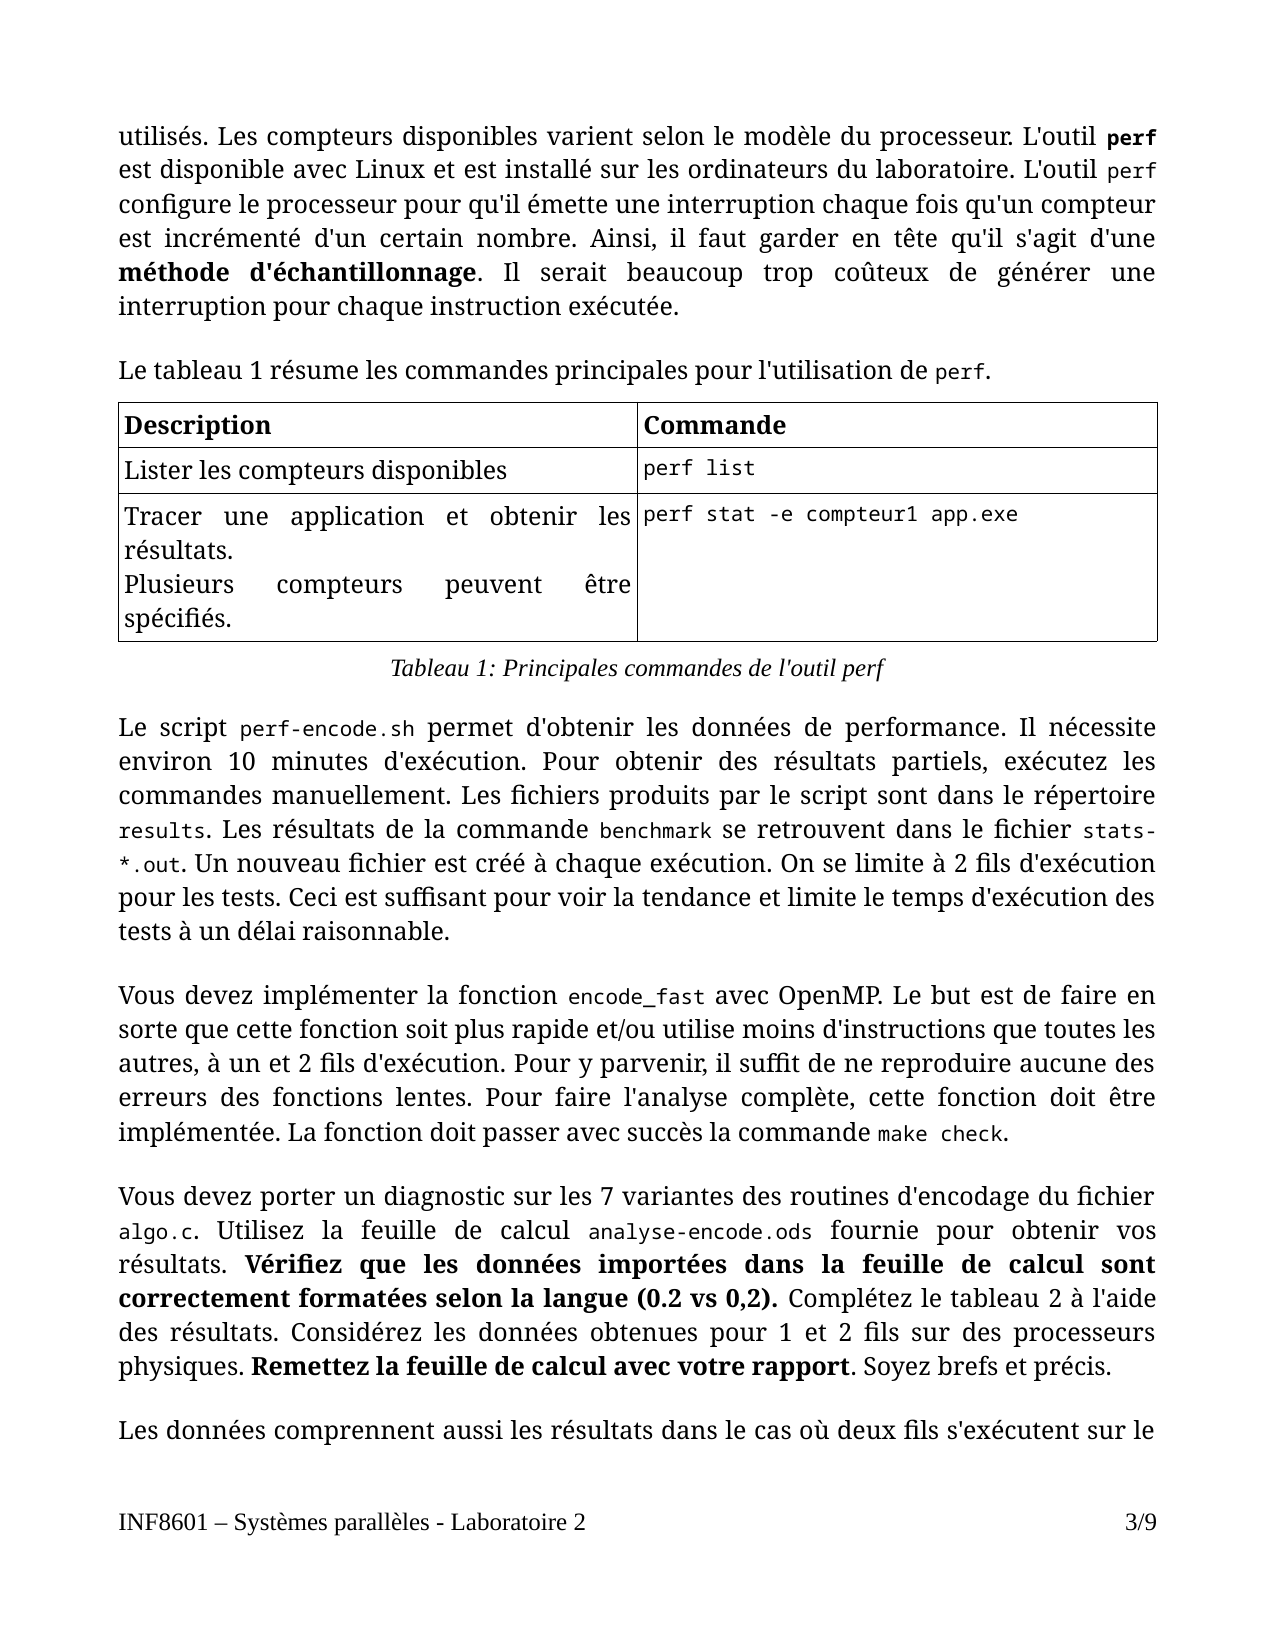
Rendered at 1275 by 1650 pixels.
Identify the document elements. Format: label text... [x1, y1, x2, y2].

table_header Description [119, 403, 637, 447]
table_header Commande [638, 403, 1157, 447]
text Vous devez implémenter la fonction encode_fast avec OpenMP. Le but est de faire en sorte que cette fonction soit plus rapide et/ou utilise moins d'instructions que toutes les autres, à un et 2 fils d'exécution. Pour y parvenir, il suffit de ne reproduire aucune des erreurs des fonctions lentes. Pour faire l'analyse complète, cette fonction doit être implémentée. La fonction doit passer avec succès la commande make check. [118, 978, 1157, 1148]
table_cell Tracer une application et obtenir les résultats. Plusieurs compteurs peuvent être spécifiés. [119, 494, 637, 641]
table_cell perf list [638, 448, 1157, 493]
table_cell Lister les compteurs disponibles [119, 448, 637, 493]
text Tableau 1: Principales commandes de l'outil perf [118, 653, 1157, 682]
table_cell perf stat -e compteur1 app.exe [638, 494, 1157, 641]
text Le tableau 1 résume les commandes principales pour l'utilisation de perf. [118, 352, 1157, 387]
text Le script perf-encode.sh permet d'obtenir les données de performance. Il nécessite environ 10 minutes d'exécution. Pour obtenir des résultats partiels, exécutez les commandes manuellement. Les fichiers produits par le script sont dans le répertoire results. Les résultats de la commande benchmark se retrouvent dans le fichier stats-*.out. Un nouveau fichier est créé à chaque exécution. On se limite à 2 fils d'exécution pour les tests. Ceci est suffisant pour voir la tendance et limite le temps d'exécution des tests à un délai raisonnable. [118, 709, 1157, 948]
text Les données comprennent aussi les résultats dans le cas où deux fils s'exécutent sur le [118, 1413, 1157, 1447]
text utilisés. Les compteurs disponibles varient selon le modèle du processeur. L'outil perf est disponible avec Linux et est installé sur les ordinateurs du laboratoire. L'outil perf configure le processeur pour qu'il émette une interruption chaque fois qu'un compteur est incrémenté d'un certain nombre. Ainsi, il faut garder en tête qu'il s'agit d'une méthode d'échantillonnage. Il serait beaucoup trop coûteux de générer une interruption pour chaque instruction exécutée. [118, 118, 1157, 322]
text Vous devez porter un diagnostic sur les 7 variantes des routines d'encodage du fichier algo.c. Utilisez la feuille de calcul analyse-encode.ods fournie pour obtenir vos résultats. Vérifiez que les données importées dans la feuille de calcul sont correctement formatées selon la langue (0.2 vs 0,2). Complétez le tableau 2 à l'aide des résultats. Considérez les données obtenues pour 1 et 2 fils sur des processeurs physiques. Remettez la feuille de calcul avec votre rapport. Soyez brefs et précis. [118, 1178, 1157, 1383]
